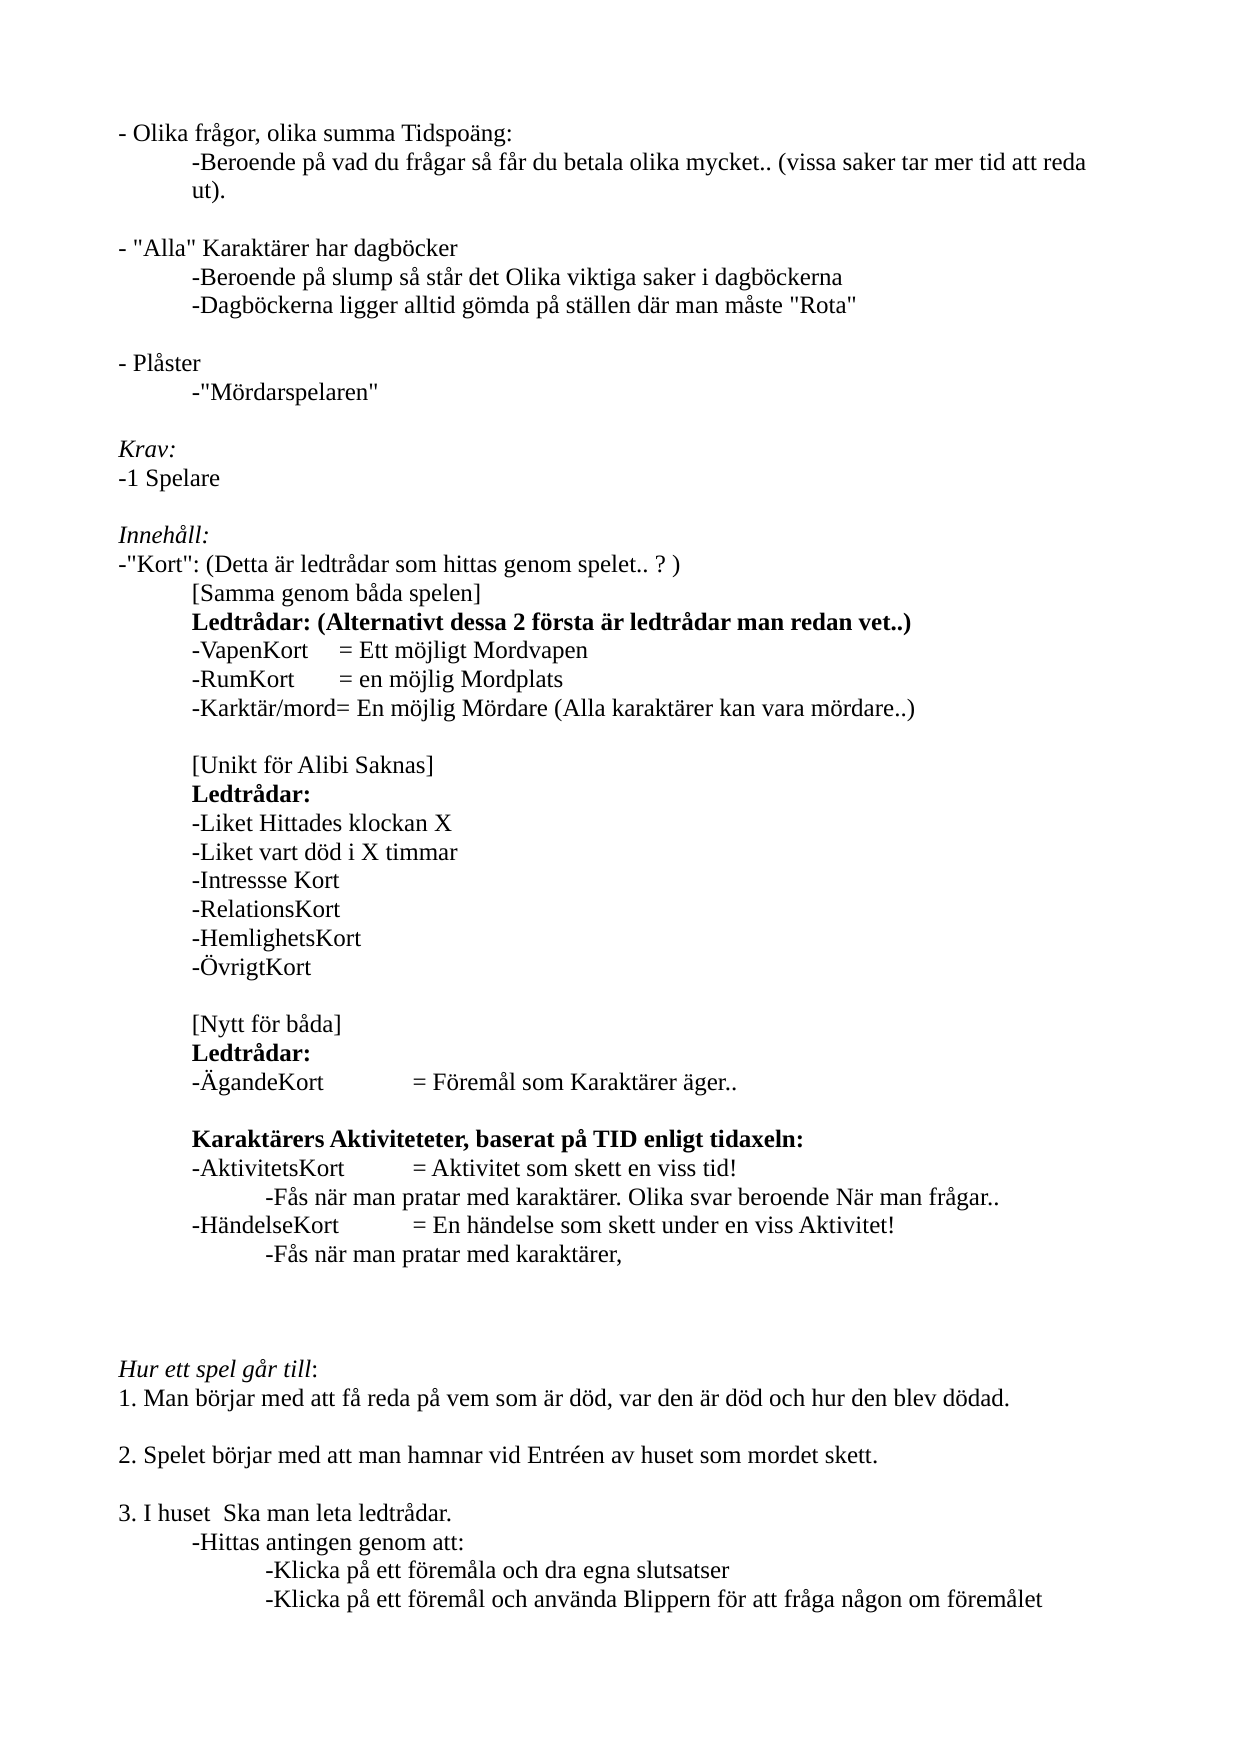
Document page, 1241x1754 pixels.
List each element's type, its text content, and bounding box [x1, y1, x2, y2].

text Innehåll: [118, 521, 1122, 549]
text Karaktärers Aktiviteteter, baserat på TID enligt tidaxeln: -AktivitetsKort = Aktivitet som skett en viss tid! -Fås när man pratar med karaktärer. Olika svar beroende När man frågar.. -HändelseKort = En händelse som skett under en viss Aktivitet! -Fås när man pratar med karaktärer, [118, 1124, 1122, 1354]
text [Samma genom båda spelen] [118, 578, 1122, 607]
text Hur ett spel går till: [118, 1354, 1122, 1383]
text -HemlighetsKort -ÖvrigtKort [Nytt för båda] Ledtrådar: -ÄgandeKort = Föremål som Karaktärer äger.. [118, 923, 1122, 1096]
text -Karktär/mord= En möjlig Mördare (Alla karaktärer kan vara mördare..) [Unikt för Alibi Saknas] Ledtrådar: -Liket Hittades klockan X -Liket vart död i X timmar -Intressse Kort -RelationsKort [118, 693, 1122, 923]
text - "Alla" Karaktärer har dagböcker -Beroende på slump så står det Olika viktiga saker i dagböckerna -Dagböckerna ligger alltid gömda på ställen där man måste "Rota" [118, 233, 1122, 319]
text 3. I huset Ska man leta ledtrådar. -Hittas antingen genom att: [118, 1498, 1122, 1556]
text -Klicka på ett föremåla och dra egna slutsatser -Klicka på ett föremål och använda Blippern för att fråga någon om föremålet [118, 1556, 1122, 1613]
text - Olika frågor, olika summa Tidspoäng: -Beroende på vad du frågar så får du betala olika mycket.. (vissa saker tar mer tid att reda ut). [118, 118, 1122, 204]
text 1. Man börjar med att få reda på vem som är död, var den är död och hur den blev dödad. 2. Spelet börjar med att man hamnar vid Entréen av huset som mordet skett. [118, 1383, 1122, 1498]
text -RumKort = en möjlig Mordplats [118, 664, 1122, 693]
text -"Kort": (Detta är ledtrådar som hittas genom spelet.. ? ) [118, 549, 1122, 578]
text Krav: [118, 434, 1122, 463]
text -1 Spelare [118, 463, 1122, 521]
text - Plåster -"Mördarspelaren" [118, 348, 1122, 434]
text Ledtrådar: (Alternativt dessa 2 första är ledtrådar man redan vet..) -VapenKort = Ett möjligt Mordvapen [118, 607, 1122, 664]
